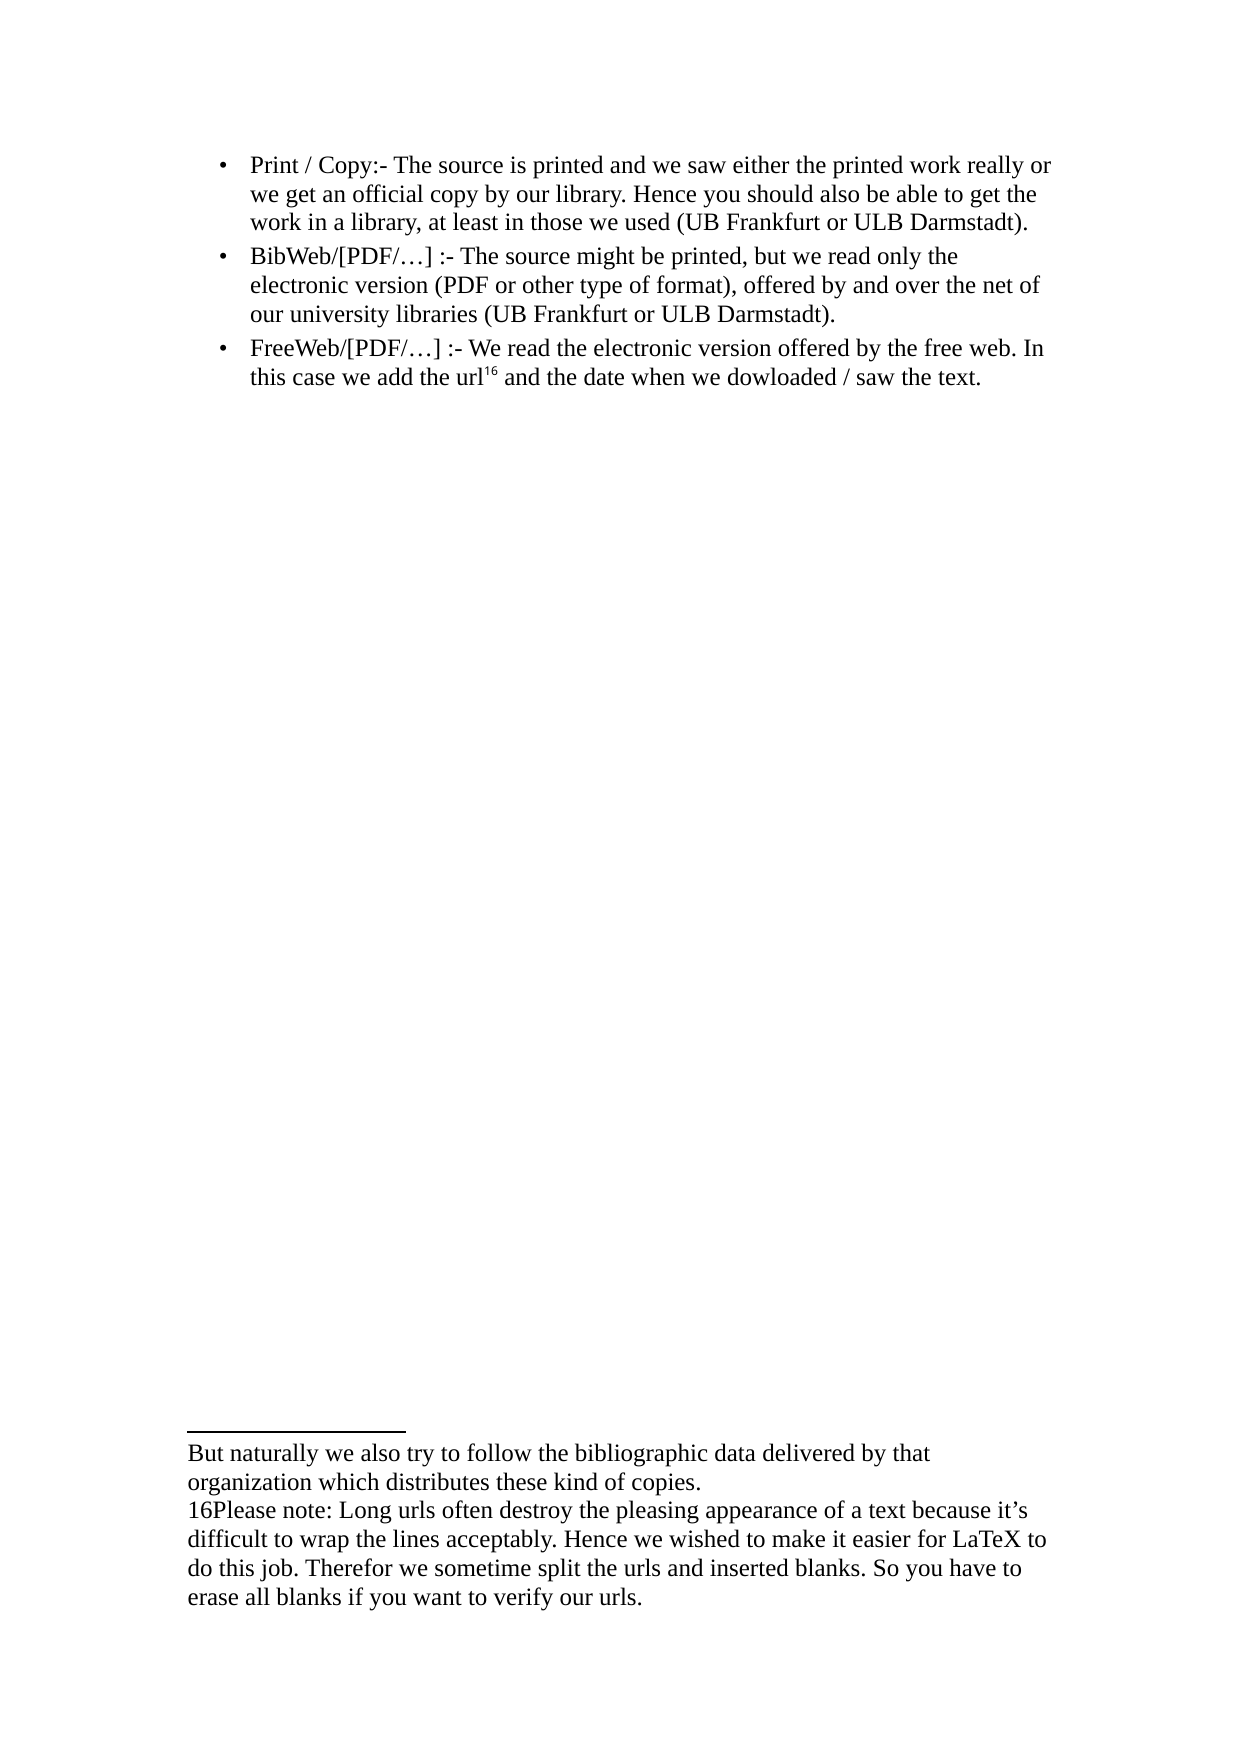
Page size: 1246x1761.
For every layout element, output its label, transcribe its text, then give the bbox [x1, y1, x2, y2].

text Please note: Long urls often destroy the pleasing appearance of a text because it’s difficult to wrap the lines acceptably. Hence we wished to make it easier for LaTeX to do this job. Therefor we sometime split the urls and inserted blanks. So you have to erase all blanks if you want to verify our urls. [187, 1495, 1058, 1610]
text • BibWeb/[PDF/…] :- The source might be printed, but we read only the electronic version (PDF or other type of format), offered by and over the net of our university libraries (UB Frankfurt or ULB Darmstadt). [219, 241, 1058, 328]
text But naturally we also try to follow the bibliographic data delivered by that organization which distributes these kind of copies. [187, 1438, 1058, 1495]
text • FreeWeb/[PDF/…] :- We read the electronic version offered by the free web. In this case we add the url and the date when we dowloaded / saw the text. [219, 333, 1058, 391]
text • Print / Copy:- The source is printed and we saw either the printed work really or we get an official copy by our library. Hence you should also be able to get the work in a library, at least in those we used (UB Frankfurt or ULB Darmstadt). [219, 150, 1058, 236]
